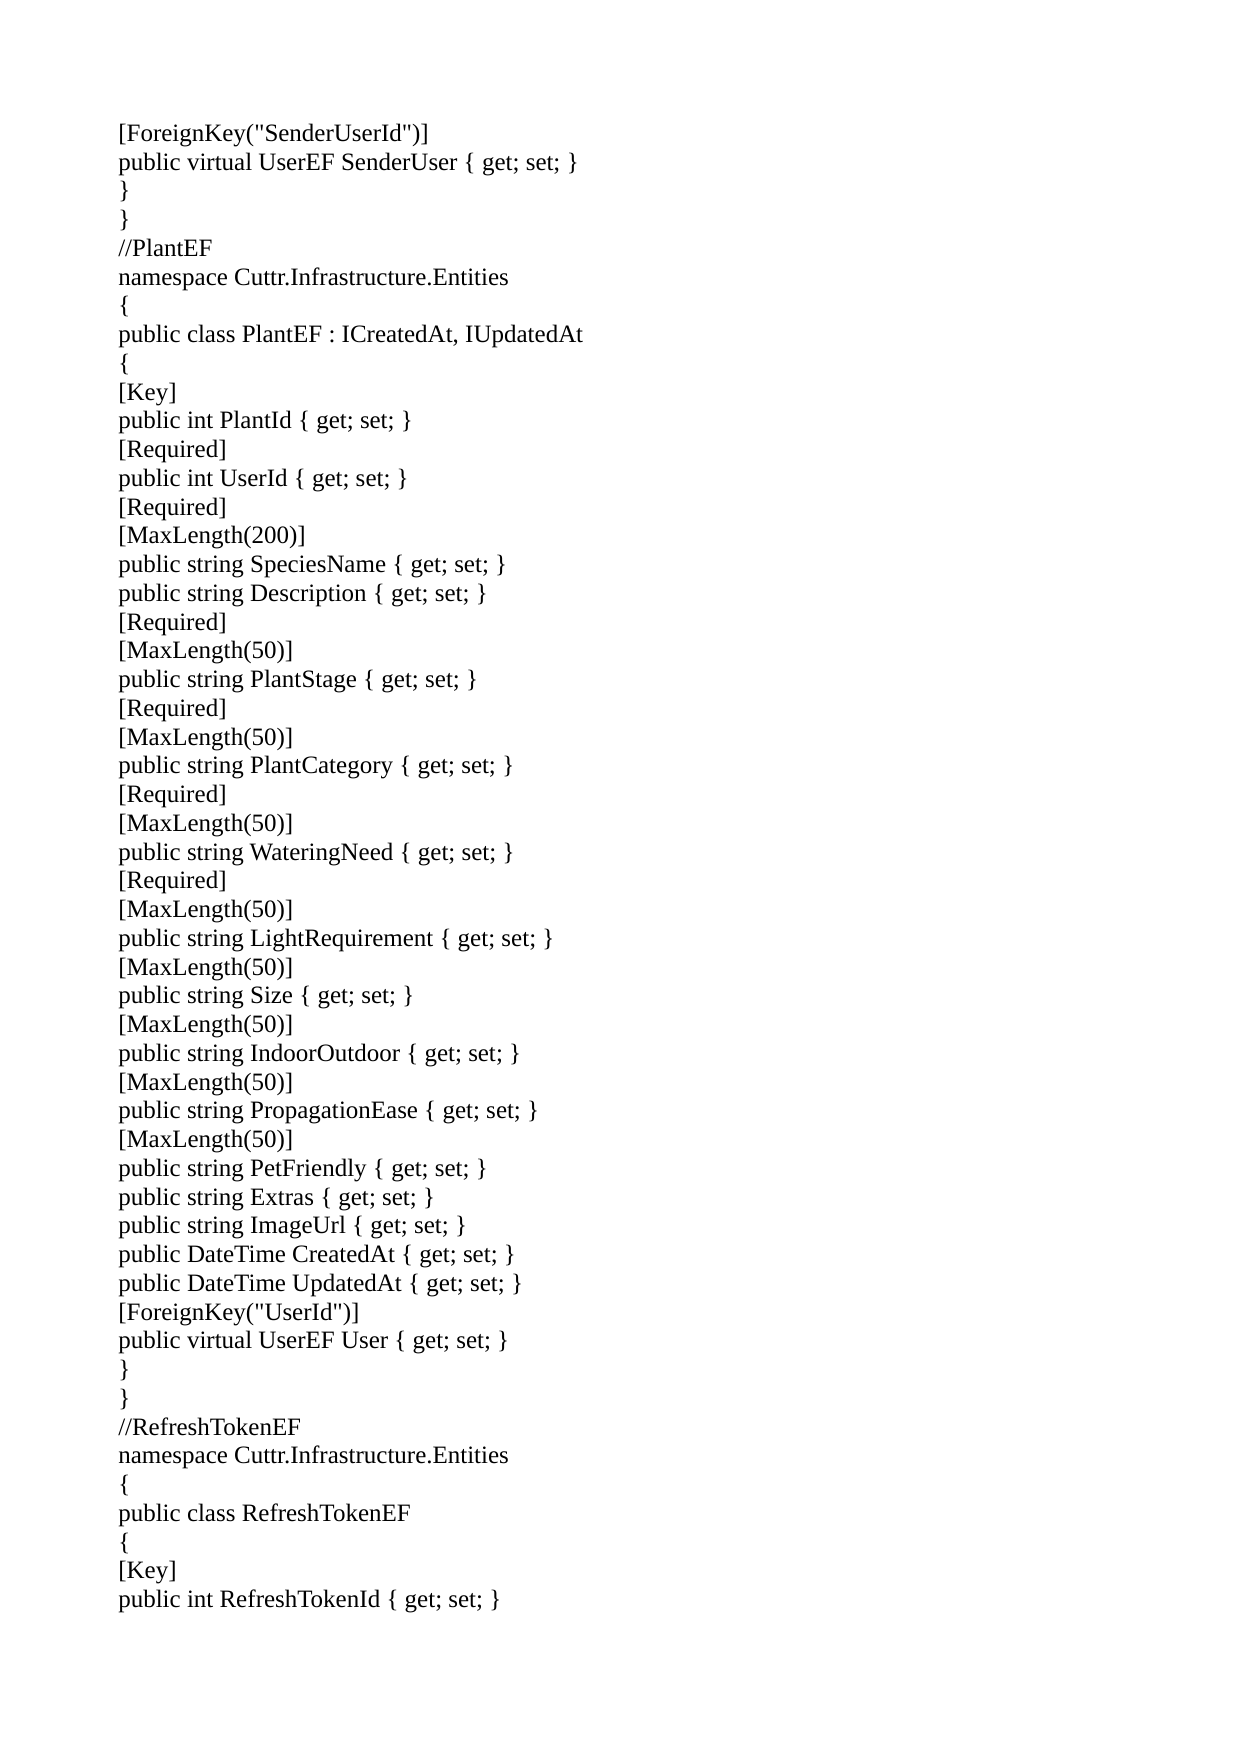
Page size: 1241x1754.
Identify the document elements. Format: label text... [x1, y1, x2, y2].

text [MaxLength(50)] [118, 1067, 1122, 1096]
text //PlantEF [118, 233, 1122, 262]
text [MaxLength(50)] [118, 894, 1122, 923]
text public class RefreshTokenEF [118, 1498, 1122, 1527]
text [Key] [118, 377, 1122, 406]
text [MaxLength(50)] [118, 1009, 1122, 1038]
text [Required] [118, 607, 1122, 636]
text public int PlantId { get; set; } [118, 406, 1122, 434]
text } [118, 176, 1122, 204]
text } [118, 1354, 1122, 1383]
text public string PetFriendly { get; set; } [118, 1153, 1122, 1182]
text { [118, 348, 1122, 377]
text public int UserId { get; set; } [118, 463, 1122, 492]
text [ForeignKey("UserId")] [118, 1297, 1122, 1326]
text public string Description { get; set; } [118, 578, 1122, 607]
text public string Extras { get; set; } [118, 1182, 1122, 1211]
text { [118, 1469, 1122, 1498]
text [Key] [118, 1556, 1122, 1584]
text public string LightRequirement { get; set; } [118, 923, 1122, 952]
text { [118, 291, 1122, 319]
text public string WateringNeed { get; set; } [118, 837, 1122, 866]
text public string ImageUrl { get; set; } [118, 1211, 1122, 1239]
text public virtual UserEF User { get; set; } [118, 1326, 1122, 1354]
text public class PlantEF : ICreatedAt, IUpdatedAt [118, 319, 1122, 348]
text public string Size { get; set; } [118, 981, 1122, 1009]
text public string PropagationEase { get; set; } [118, 1096, 1122, 1124]
text public DateTime CreatedAt { get; set; } [118, 1239, 1122, 1268]
text [Required] [118, 779, 1122, 808]
text [MaxLength(50)] [118, 722, 1122, 751]
text } [118, 1383, 1122, 1412]
text public string SpeciesName { get; set; } [118, 549, 1122, 578]
text [Required] [118, 693, 1122, 722]
text [Required] [118, 434, 1122, 463]
text [Required] [118, 492, 1122, 521]
text namespace Cuttr.Infrastructure.Entities [118, 262, 1122, 291]
text public string IndoorOutdoor { get; set; } [118, 1038, 1122, 1067]
text [MaxLength(200)] [118, 521, 1122, 549]
text public string PlantCategory { get; set; } [118, 751, 1122, 779]
text public virtual UserEF SenderUser { get; set; } [118, 147, 1122, 176]
text [MaxLength(50)] [118, 1124, 1122, 1153]
text [ForeignKey("SenderUserId")] [118, 118, 1122, 147]
text { [118, 1527, 1122, 1556]
text [MaxLength(50)] [118, 808, 1122, 837]
text namespace Cuttr.Infrastructure.Entities [118, 1441, 1122, 1469]
text public int RefreshTokenId { get; set; } [118, 1584, 1122, 1613]
text } [118, 204, 1122, 233]
text //RefreshTokenEF [118, 1412, 1122, 1441]
text [MaxLength(50)] [118, 952, 1122, 981]
text public DateTime UpdatedAt { get; set; } [118, 1268, 1122, 1297]
text [Required] [118, 866, 1122, 894]
text [MaxLength(50)] [118, 636, 1122, 664]
text public string PlantStage { get; set; } [118, 664, 1122, 693]
